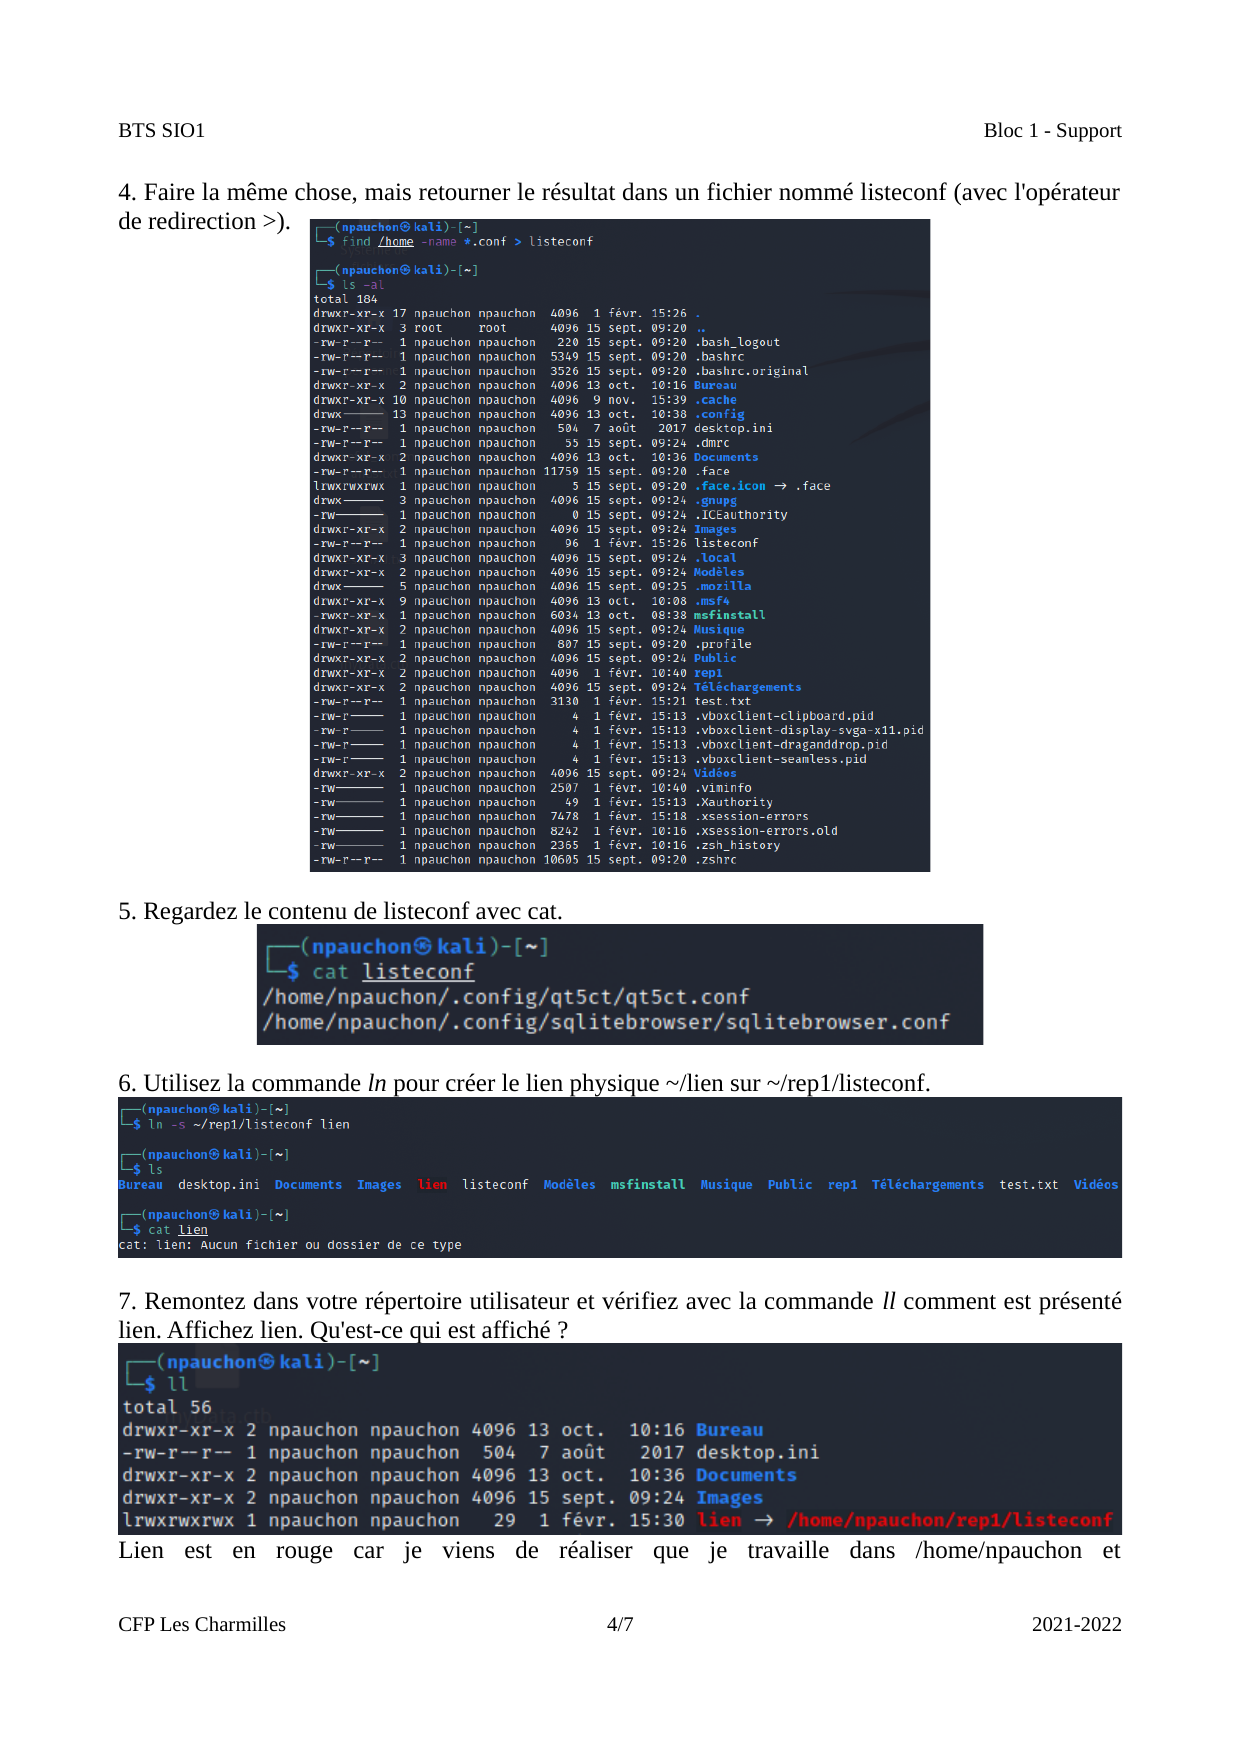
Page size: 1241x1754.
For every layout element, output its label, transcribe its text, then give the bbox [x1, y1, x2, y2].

picture [118, 1343, 1123, 1535]
picture [256, 924, 984, 1045]
picture [309, 219, 931, 872]
text 5. Regardez le contenu de listeconf avec cat. [118, 896, 1122, 924]
text 6. Utilisez la commande ln pour créer le lien physique ~/lien sur ~/rep1/listeconf. [118, 1068, 1122, 1097]
picture [118, 1097, 1123, 1258]
text 4. Faire la même chose, mais retourner le résultat dans un fichier nommé listeconf (avec l'opérateur de redirection >). [118, 177, 1122, 234]
text 7. Remontez dans votre répertoire utilisateur et vérifiez avec la commande ll comment est présenté lien. Affichez lien. Qu'est-ce qui est affiché ? [118, 1286, 1122, 1343]
text Lien est en rouge car je viens de réaliser que je travaille dans /home/npauchon et [118, 1535, 1122, 1563]
